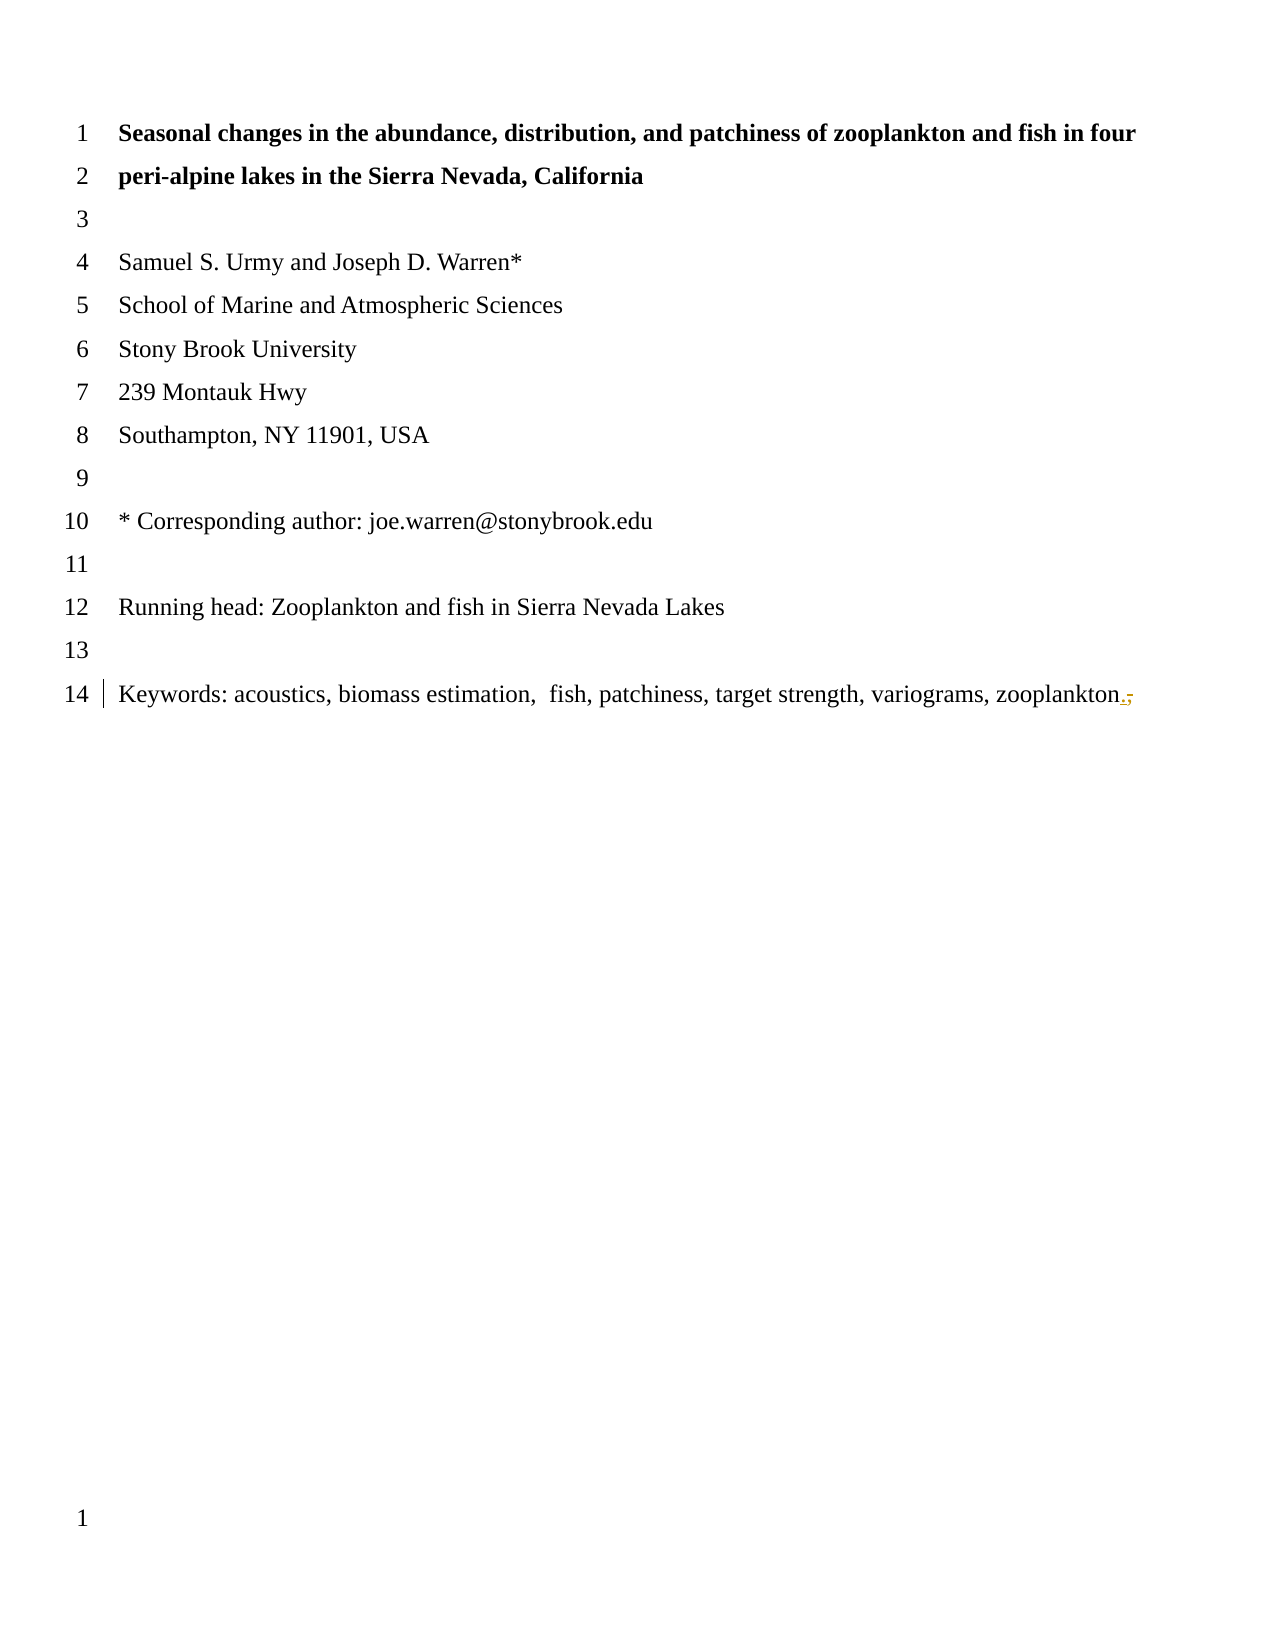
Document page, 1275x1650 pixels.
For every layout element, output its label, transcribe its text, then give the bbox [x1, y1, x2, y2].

text 239 Montauk Hwy [118, 377, 1157, 406]
text Running head: Zooplankton and fish in Sierra Nevada Lakes [118, 592, 1157, 621]
text * Corresponding author: joe.warren@stonybrook.edu [118, 506, 1157, 535]
text Keywords: acoustics, biomass estimation, fish, patchiness, target strength, variograms, zooplankton. [118, 679, 1157, 707]
text Southampton, NY 11901, USA [118, 420, 1157, 449]
text Stony Brook University [118, 334, 1157, 362]
text Samuel S. Urmy and Joseph D. Warren* [118, 247, 1157, 276]
text Seasonal changes in the abundance, distribution, and patchiness of zooplankton and fish in four peri-alpine lakes in the Sierra Nevada, California [118, 118, 1157, 190]
text School of Marine and Atmospheric Sciences [118, 291, 1157, 319]
